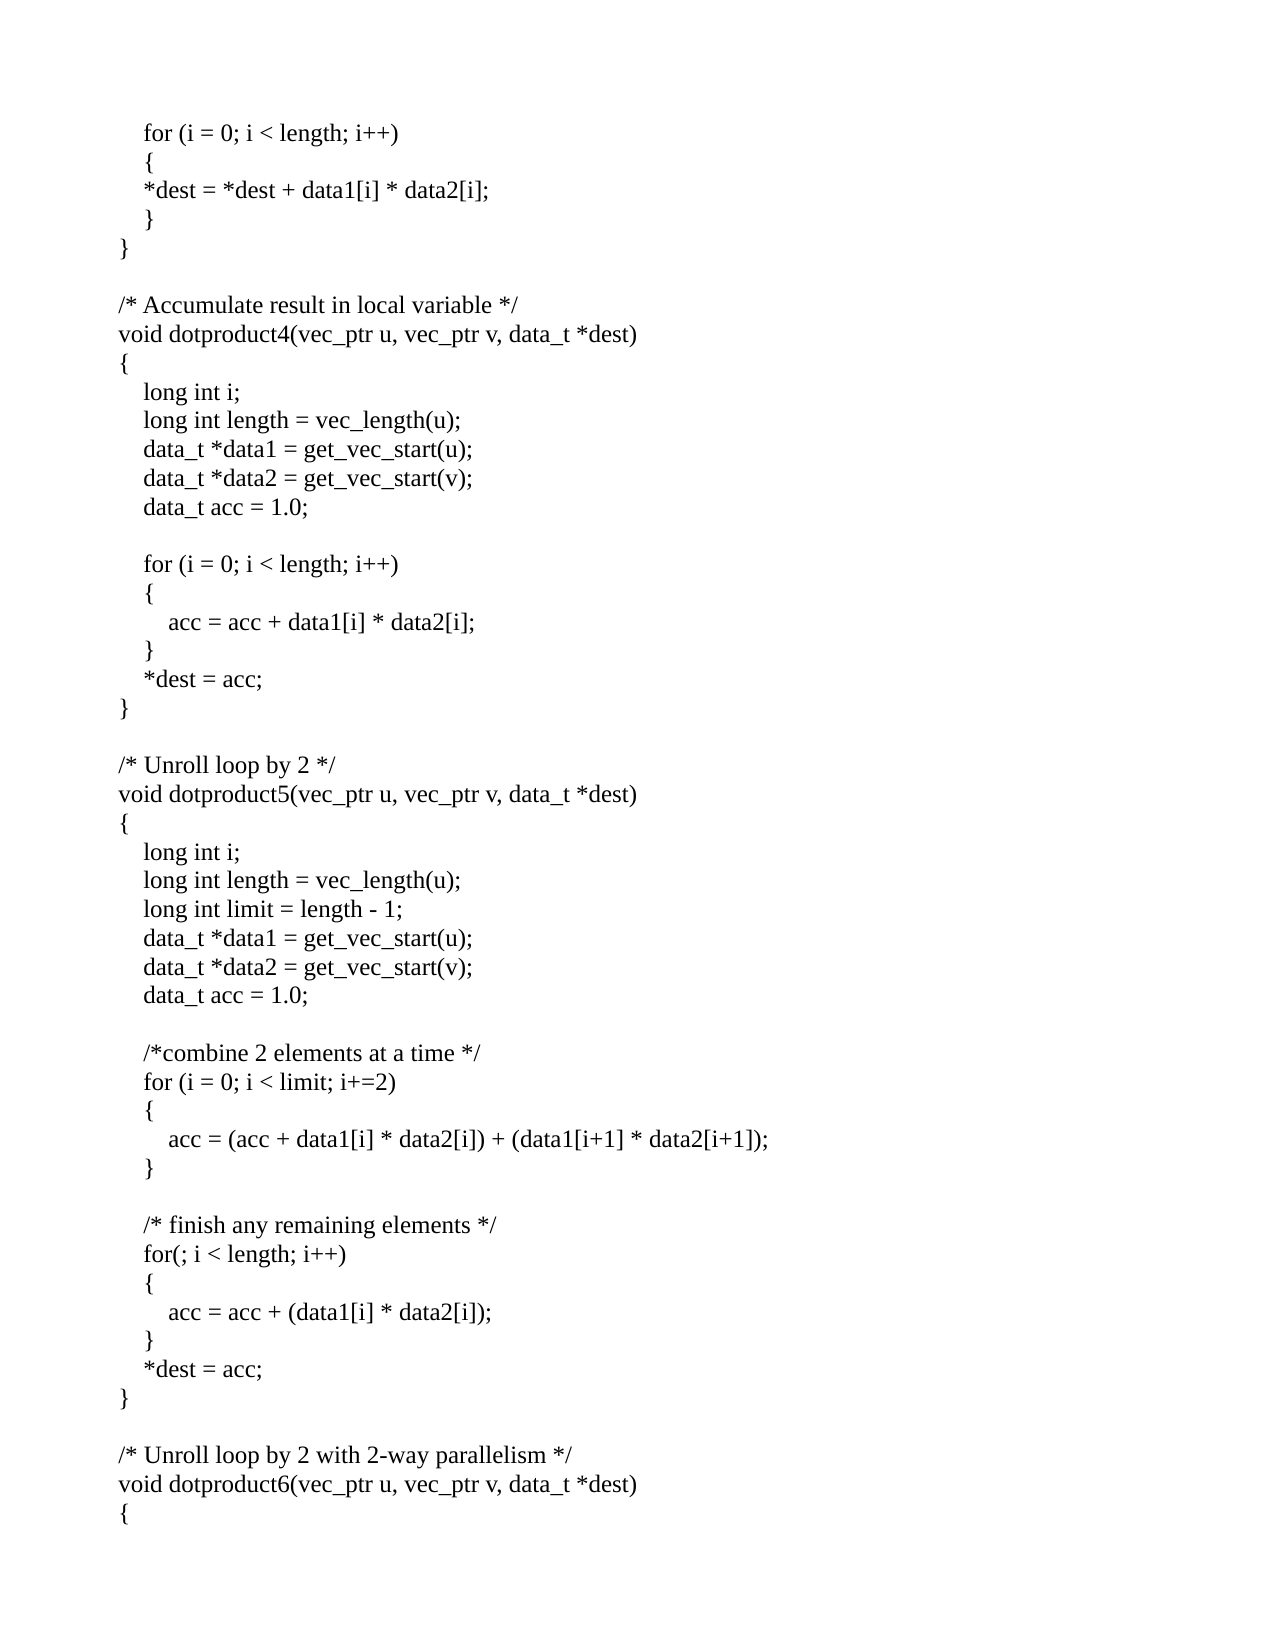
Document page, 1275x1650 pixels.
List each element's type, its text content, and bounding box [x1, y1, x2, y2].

text long int length = vec_length(u); [118, 406, 1157, 434]
text { [118, 808, 1157, 837]
text } [118, 1383, 1157, 1412]
text { [118, 348, 1157, 377]
text } [118, 636, 1157, 664]
text for(; i < length; i++) [118, 1239, 1157, 1268]
text /* finish any remaining elements */ [118, 1211, 1157, 1239]
text void dotproduct5(vec_ptr u, vec_ptr v, data_t *dest) [118, 779, 1157, 808]
text } [118, 233, 1157, 262]
text *dest = acc; [118, 664, 1157, 693]
text data_t *data2 = get_vec_start(v); [118, 952, 1157, 981]
text data_t *data1 = get_vec_start(u); [118, 434, 1157, 463]
text /*combine 2 elements at a time */ [118, 1038, 1157, 1067]
text } [118, 1326, 1157, 1354]
text acc = (acc + data1[i] * data2[i]) + (data1[i+1] * data2[i+1]); [118, 1124, 1157, 1153]
text for (i = 0; i < length; i++) [118, 118, 1157, 147]
text /* Accumulate result in local variable */ [118, 291, 1157, 319]
text *dest = acc; [118, 1354, 1157, 1383]
text void dotproduct6(vec_ptr u, vec_ptr v, data_t *dest) [118, 1469, 1157, 1498]
text { [118, 1498, 1157, 1527]
text data_t acc = 1.0; [118, 981, 1157, 1009]
text for (i = 0; i < length; i++) [118, 549, 1157, 578]
text } [118, 693, 1157, 722]
text long int length = vec_length(u); [118, 866, 1157, 894]
text acc = acc + data1[i] * data2[i]; [118, 607, 1157, 636]
text for (i = 0; i < limit; i+=2) [118, 1067, 1157, 1096]
text data_t *data2 = get_vec_start(v); [118, 463, 1157, 492]
text /* Unroll loop by 2 with 2-way parallelism */ [118, 1441, 1157, 1469]
text { [118, 578, 1157, 607]
text { [118, 1096, 1157, 1124]
text } [118, 1153, 1157, 1182]
text { [118, 147, 1157, 176]
text long int i; [118, 377, 1157, 406]
text *dest = *dest + data1[i] * data2[i]; [118, 176, 1157, 204]
text /* Unroll loop by 2 */ [118, 751, 1157, 779]
text acc = acc + (data1[i] * data2[i]); [118, 1297, 1157, 1326]
text { [118, 1268, 1157, 1297]
text data_t acc = 1.0; [118, 492, 1157, 521]
text long int i; [118, 837, 1157, 866]
text long int limit = length - 1; [118, 894, 1157, 923]
text } [118, 204, 1157, 233]
text data_t *data1 = get_vec_start(u); [118, 923, 1157, 952]
text void dotproduct4(vec_ptr u, vec_ptr v, data_t *dest) [118, 319, 1157, 348]
